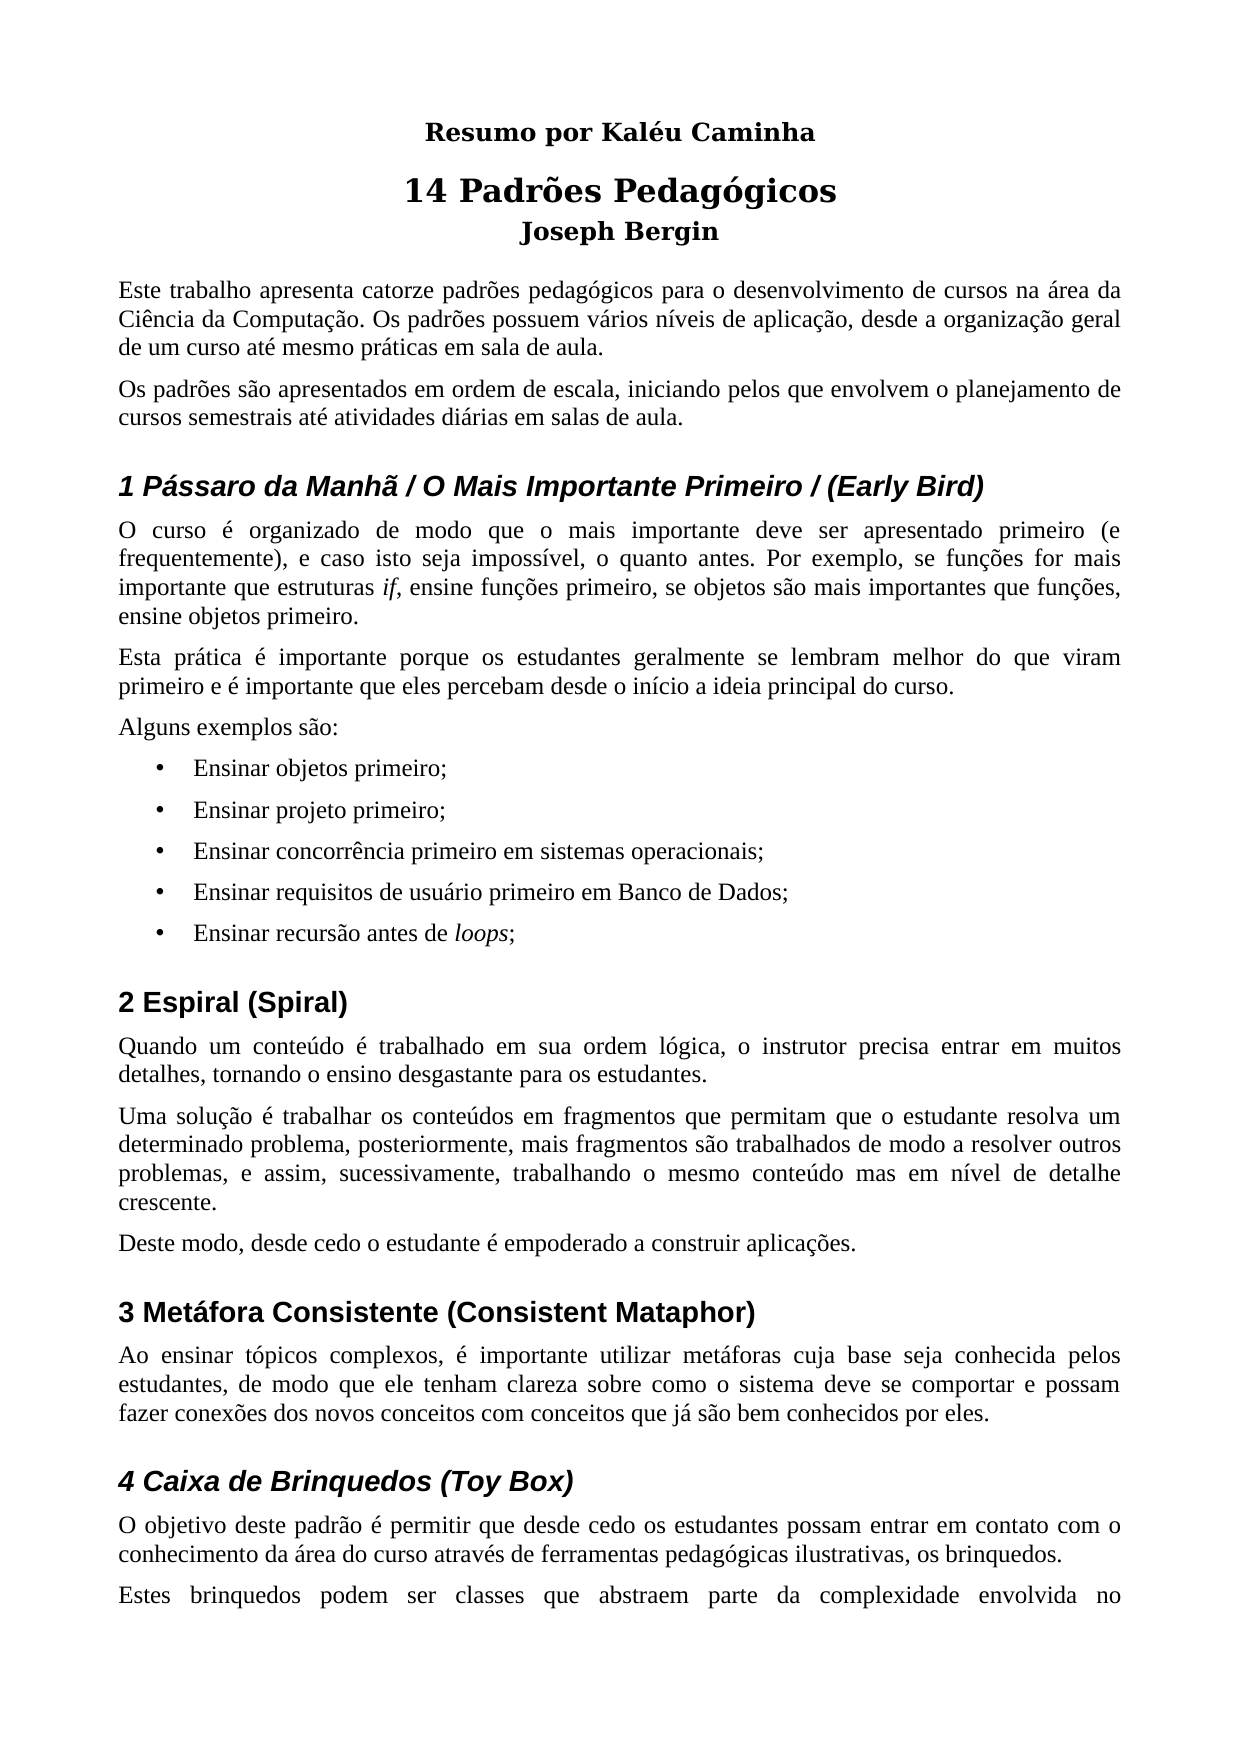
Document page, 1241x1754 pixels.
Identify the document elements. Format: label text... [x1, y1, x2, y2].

list Ensinar recursão antes de loops; [156, 918, 1122, 947]
text Deste modo, desde cedo o estudante é empoderado a construir aplicações. [118, 1228, 1122, 1257]
text Este trabalho apresenta catorze padrões pedagógicos para o desenvolvimento de cursos na área da Ciência da Computação. Os padrões possuem vários níveis de aplicação, desde a organização geral de um curso até mesmo práticas em sala de aula. [118, 275, 1122, 361]
text Estes brinquedos podem ser classes que abstraem parte da complexidade envolvida no [118, 1580, 1122, 1609]
text Joseph Bergin [118, 216, 1122, 246]
subtitle 14 Padrões Pedagógicos [116, 172, 1122, 210]
text Os padrões são apresentados em ordem de escala, iniciando pelos que envolvem o planejamento de cursos semestrais até atividades diárias em salas de aula. [118, 374, 1122, 431]
subtitle 3 Metáfora Consistente (Consistent Mataphor) [118, 1294, 1122, 1328]
list Ensinar concorrência primeiro em sistemas operacionais; [156, 836, 1122, 865]
list Ensinar projeto primeiro; [156, 795, 1122, 823]
list Ensinar objetos primeiro; [156, 753, 1122, 782]
text Uma solução é trabalhar os conteúdos em fragmentos que permitam que o estudante resolva um determinado problema, posteriormente, mais fragmentos são trabalhados de modo a resolver outros problemas, e assim, sucessivamente, trabalhando o mesmo conteúdo mas em nível de detalhe crescente. [118, 1101, 1122, 1216]
subtitle 1 Pássaro da Manhã / O Mais Importante Primeiro / (Early Bird) [118, 469, 1122, 502]
text O curso é organizado de modo que o mais importante deve ser apresentado primeiro (e frequentemente), e caso isto seja impossível, o quanto antes. Por exemplo, se funções for mais importante que estruturas if, ensine funções primeiro, se objetos são mais importantes que funções, ensine objetos primeiro. [118, 515, 1122, 630]
text Esta prática é importante porque os estudantes geralmente se lembram melhor do que viram primeiro e é importante que eles percebam desde o início a ideia principal do curso. [118, 642, 1122, 700]
text Resumo por Kaléu Caminha [118, 118, 1122, 147]
text Quando um conteúdo é trabalhado em sua ordem lógica, o instrutor precisa entrar em muitos detalhes, tornando o ensino desgastante para os estudantes. [118, 1031, 1122, 1088]
subtitle 2 Espiral (Spiral) [118, 985, 1122, 1018]
text Alguns exemplos são: [118, 712, 1122, 741]
subtitle 4 Caixa de Brinquedos (Toy Box) [118, 1464, 1122, 1498]
text O objetivo deste padrão é permitir que desde cedo os estudantes possam entrar em contato com o conhecimento da área do curso através de ferramentas pedagógicas ilustrativas, os brinquedos. [118, 1510, 1122, 1568]
text Ao ensinar tópicos complexos, é importante utilizar metáforas cuja base seja conhecida pelos estudantes, de modo que ele tenham clareza sobre como o sistema deve se comportar e possam fazer conexões dos novos conceitos com conceitos que já são bem conhecidos por eles. [118, 1341, 1122, 1427]
list Ensinar requisitos de usuário primeiro em Banco de Dados; [156, 877, 1122, 906]
